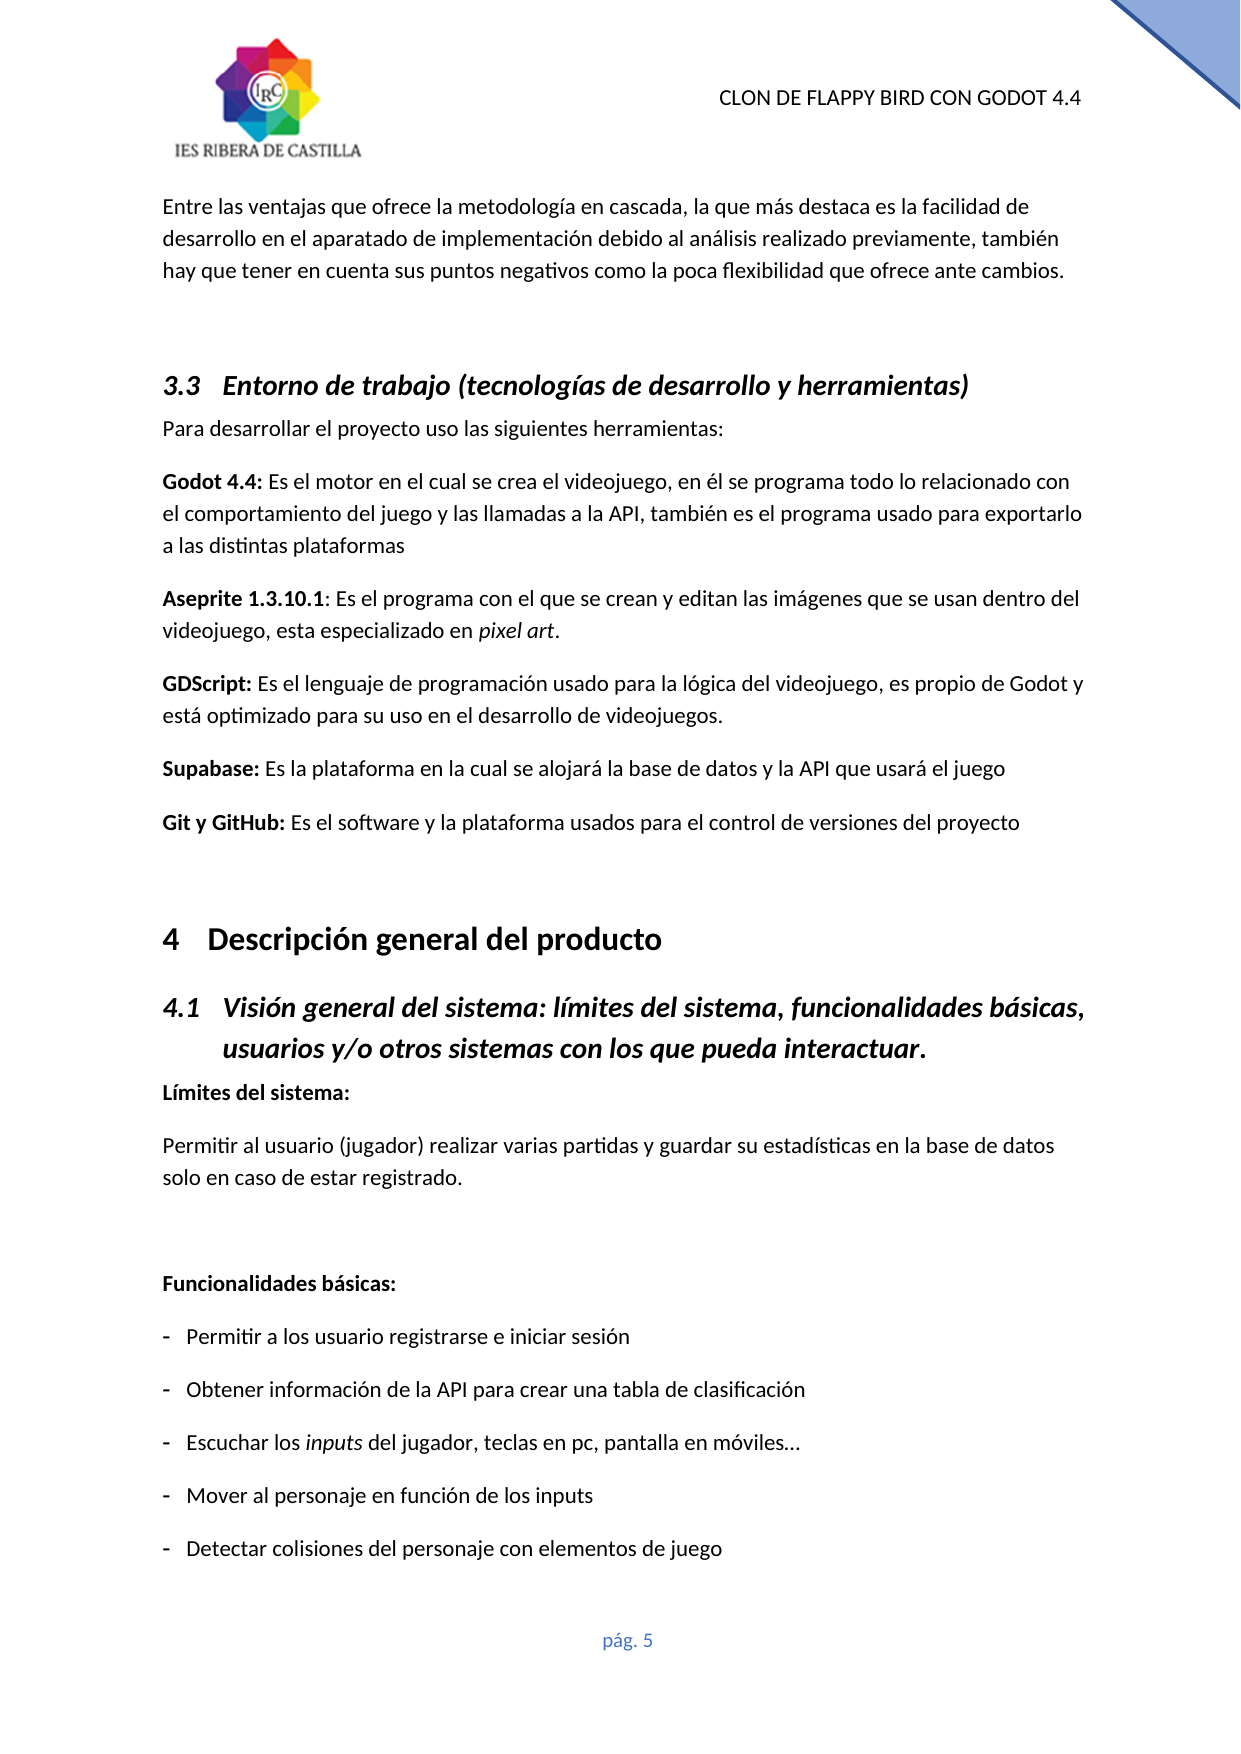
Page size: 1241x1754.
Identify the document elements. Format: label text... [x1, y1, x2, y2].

text Aseprite 1.3.10.1: Es el programa con el que se crean y editan las imágenes que se usan dentro del videojuego, esta especializado en pixel art. [162, 584, 1093, 644]
list Obtener información de la API para crear una tabla de clasificación [162, 1375, 1093, 1403]
picture [173, 29, 366, 164]
text Límites del sistema: [162, 1078, 1093, 1106]
text Funcionalidades básicas: [162, 1269, 1093, 1297]
subtitle Visión general del sistema: límites del sistema, funcionalidades básicas, usuarios y/o otros sistemas con los que pueda interactuar. [162, 989, 1093, 1066]
text Para desarrollar el proyecto uso las siguientes herramientas: [162, 414, 1093, 442]
subtitle Descripción general del producto [162, 918, 1093, 958]
text Permitir al usuario (jugador) realizar varias partidas y guardar su estadísticas en la base de datos solo en caso de estar registrado. [162, 1131, 1093, 1191]
list Escuchar los inputs del jugador, teclas en pc, pantalla en móviles… [162, 1428, 1093, 1456]
list Detectar colisiones del personaje con elementos de juego [162, 1534, 1093, 1562]
text Supabase: Es la plataforma en la cual se alojará la base de datos y la API que usará el juego [162, 754, 1093, 783]
list Permitir a los usuario registrarse e iniciar sesión [162, 1322, 1093, 1350]
subtitle Entorno de trabajo (tecnologías de desarrollo y herramientas) [162, 367, 1093, 402]
text Entre las ventajas que ofrece la metodología en cascada, la que más destaca es la facilidad de desarrollo en el aparatado de implementación debido al análisis realizado previamente, también hay que tener en cuenta sus puntos negativos como la poca flexibilidad que ofrece ante cambios. [162, 192, 1093, 284]
list Mover al personaje en función de los inputs [162, 1481, 1093, 1509]
text GDScript: Es el lenguaje de programación usado para la lógica del videojuego, es propio de Godot y está optimizado para su uso en el desarrollo de videojuegos. [162, 669, 1093, 729]
text Git y GitHub: Es el software y la plataforma usados para el control de versiones del proyecto [162, 808, 1093, 836]
text Godot 4.4: Es el motor en el cual se crea el videojuego, en él se programa todo lo relacionado con el comportamiento del juego y las llamadas a la API, también es el programa usado para exportarlo a las distintas plataformas [162, 467, 1093, 559]
